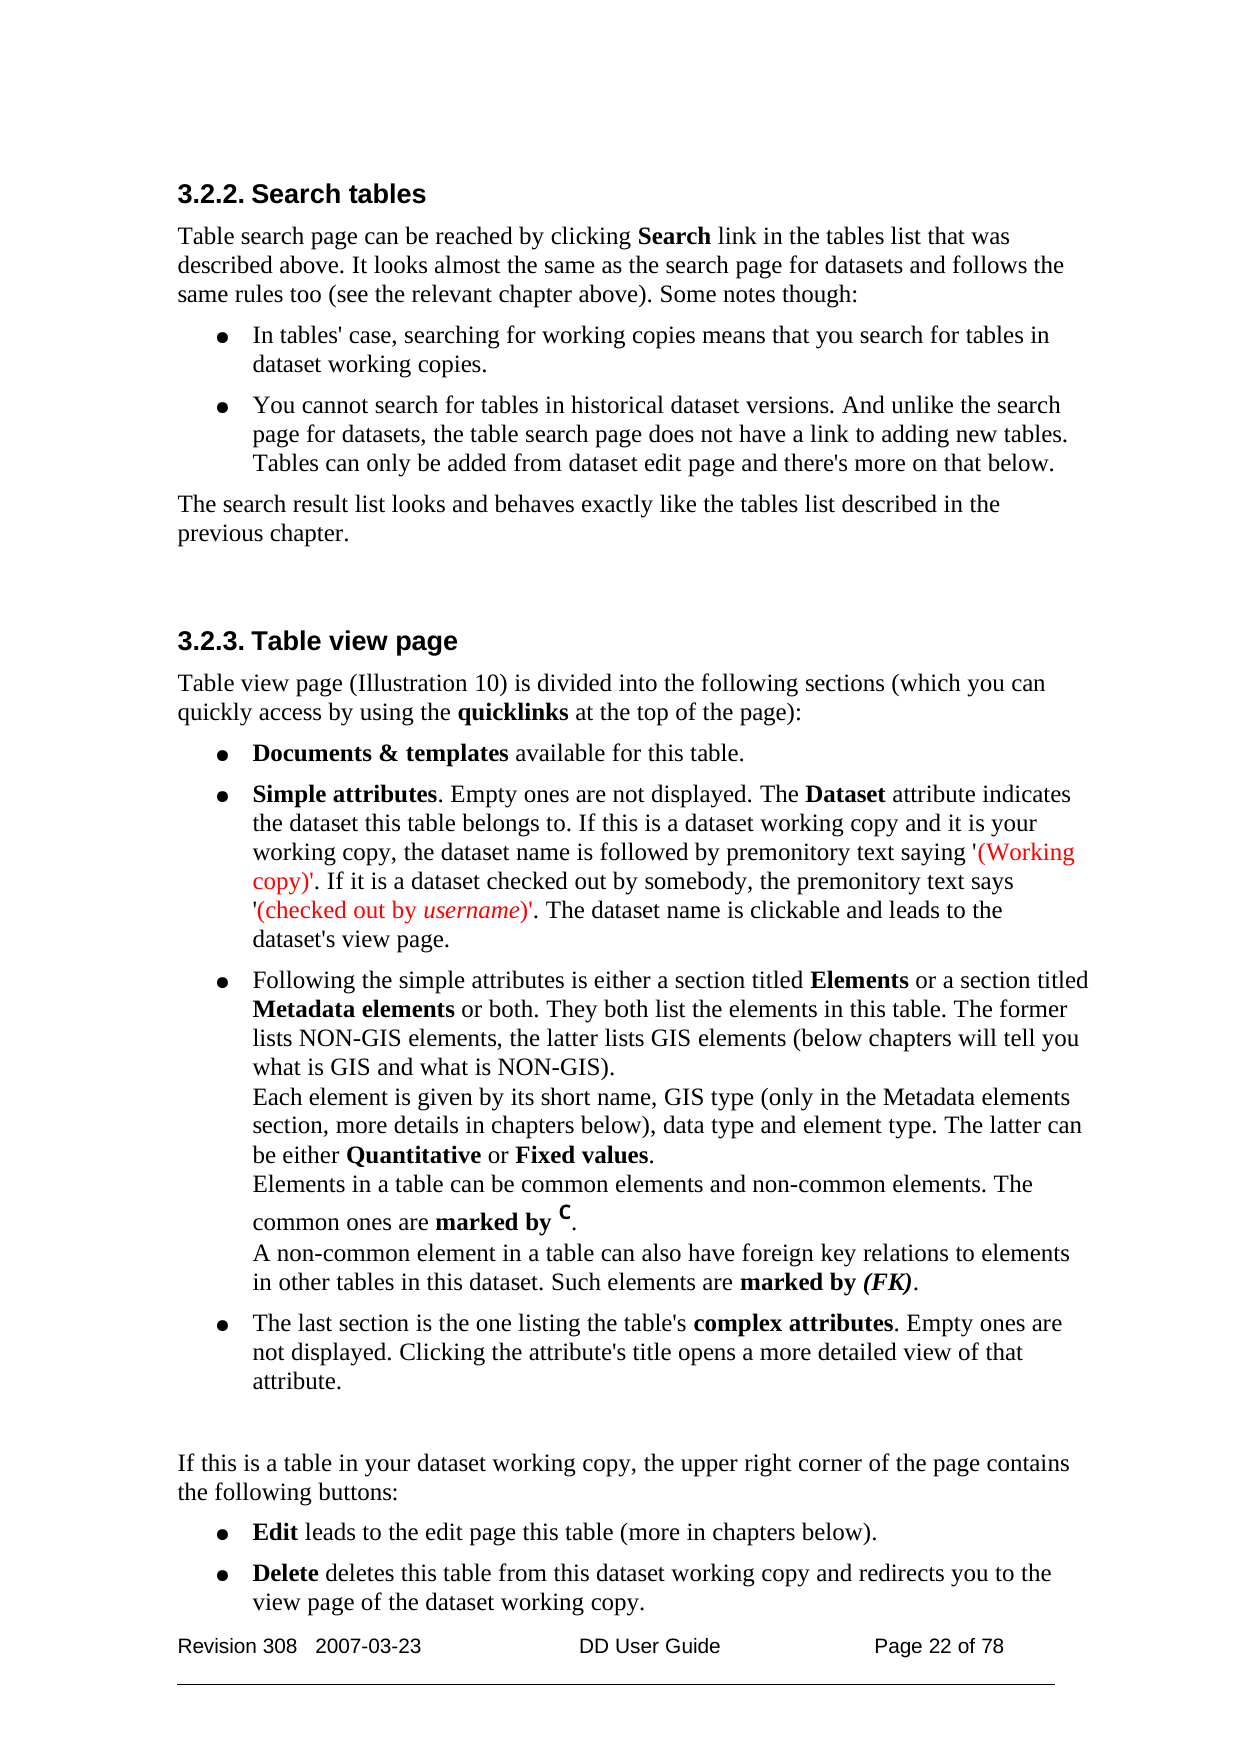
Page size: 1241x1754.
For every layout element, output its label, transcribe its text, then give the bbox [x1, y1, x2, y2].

list Following the simple attributes is either a section titled Elements or a section titled Metadata elements or both. They both list the elements in this table. The former lists NON-GIS elements, the latter lists GIS elements (below chapters will tell you what is GIS and what is NON-GIS). Each element is given by its short name, GIS type (only in the Metadata elements section, more details in chapters below), data type and element type. The latter can be either Quantitative or Fixed values. Elements in a table can be common elements and non-common elements. The common ones are marked by C. A non-common element in a table can also have foreign key relations to elements in other tables in this dataset. Such elements are marked by (FK). [215, 965, 1092, 1296]
subtitle Table view page [177, 625, 1092, 656]
list In tables' case, searching for working copies means that you search for tables in dataset working copies. [215, 320, 1092, 378]
list Simple attributes. Empty ones are not displayed. The Dataset attribute indicates the dataset this table belongs to. If this is a dataset working copy and it is your working copy, the dataset name is followed by premonitory text saying '(Working copy)'. If it is a dataset checked out by somebody, the premonitory text says '(checked out by username)'. The dataset name is clickable and leads to the dataset's view page. [215, 779, 1092, 953]
list Documents & templates available for this table. [215, 738, 1092, 767]
list Edit leads to the edit page this table (more in chapters below). [215, 1517, 1092, 1546]
text Table view page (Illustration 10) is divided into the following sections (which you can quickly access by using the quicklinks at the top of the page): [177, 668, 1092, 726]
list You cannot search for tables in historical dataset versions. And unlike the search page for datasets, the table search page does not have a link to adding new tables. Tables can only be added from dataset edit page and there's more on that below. [215, 390, 1092, 477]
text The search result list looks and behaves exactly like the tables list described in the previous chapter. [177, 489, 1092, 547]
list Delete deletes this table from this dataset working copy and redirects you to the view page of the dataset working copy. [215, 1558, 1092, 1616]
text If this is a table in your dataset working copy, the upper right corner of the page contains the following buttons: [177, 1447, 1092, 1506]
list The last section is the one listing the table's complex attributes. Empty ones are not displayed. Clicking the attribute's title opens a more detailed view of that attribute. [215, 1308, 1092, 1395]
subtitle Search tables [177, 178, 1092, 209]
text Table search page can be reached by clicking Search link in the tables list that was described above. It looks almost the same as the search page for datasets and follows the same rules too (see the relevant chapter above). Some notes though: [177, 221, 1092, 308]
